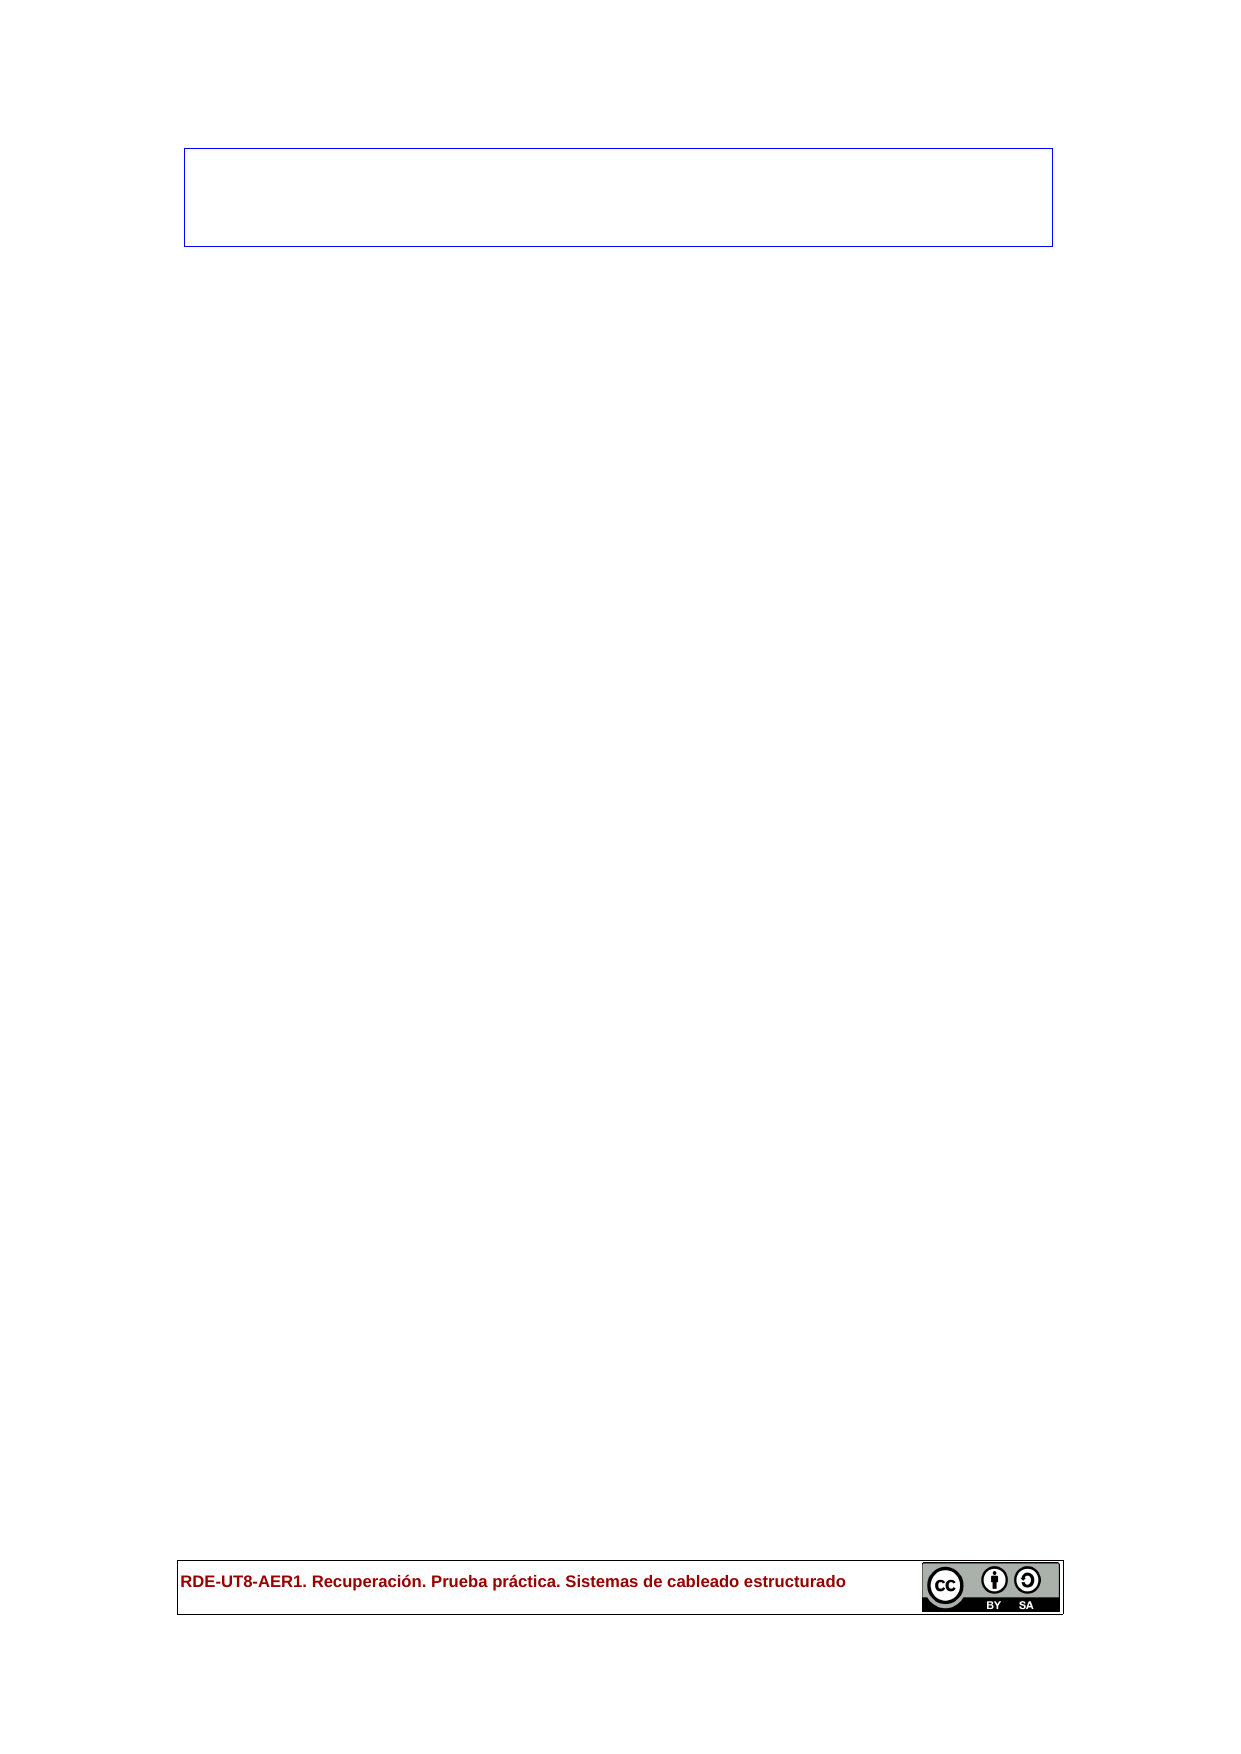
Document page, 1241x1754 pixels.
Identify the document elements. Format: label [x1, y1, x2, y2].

table_header [185, 149, 1052, 246]
picture [922, 1562, 1060, 1612]
